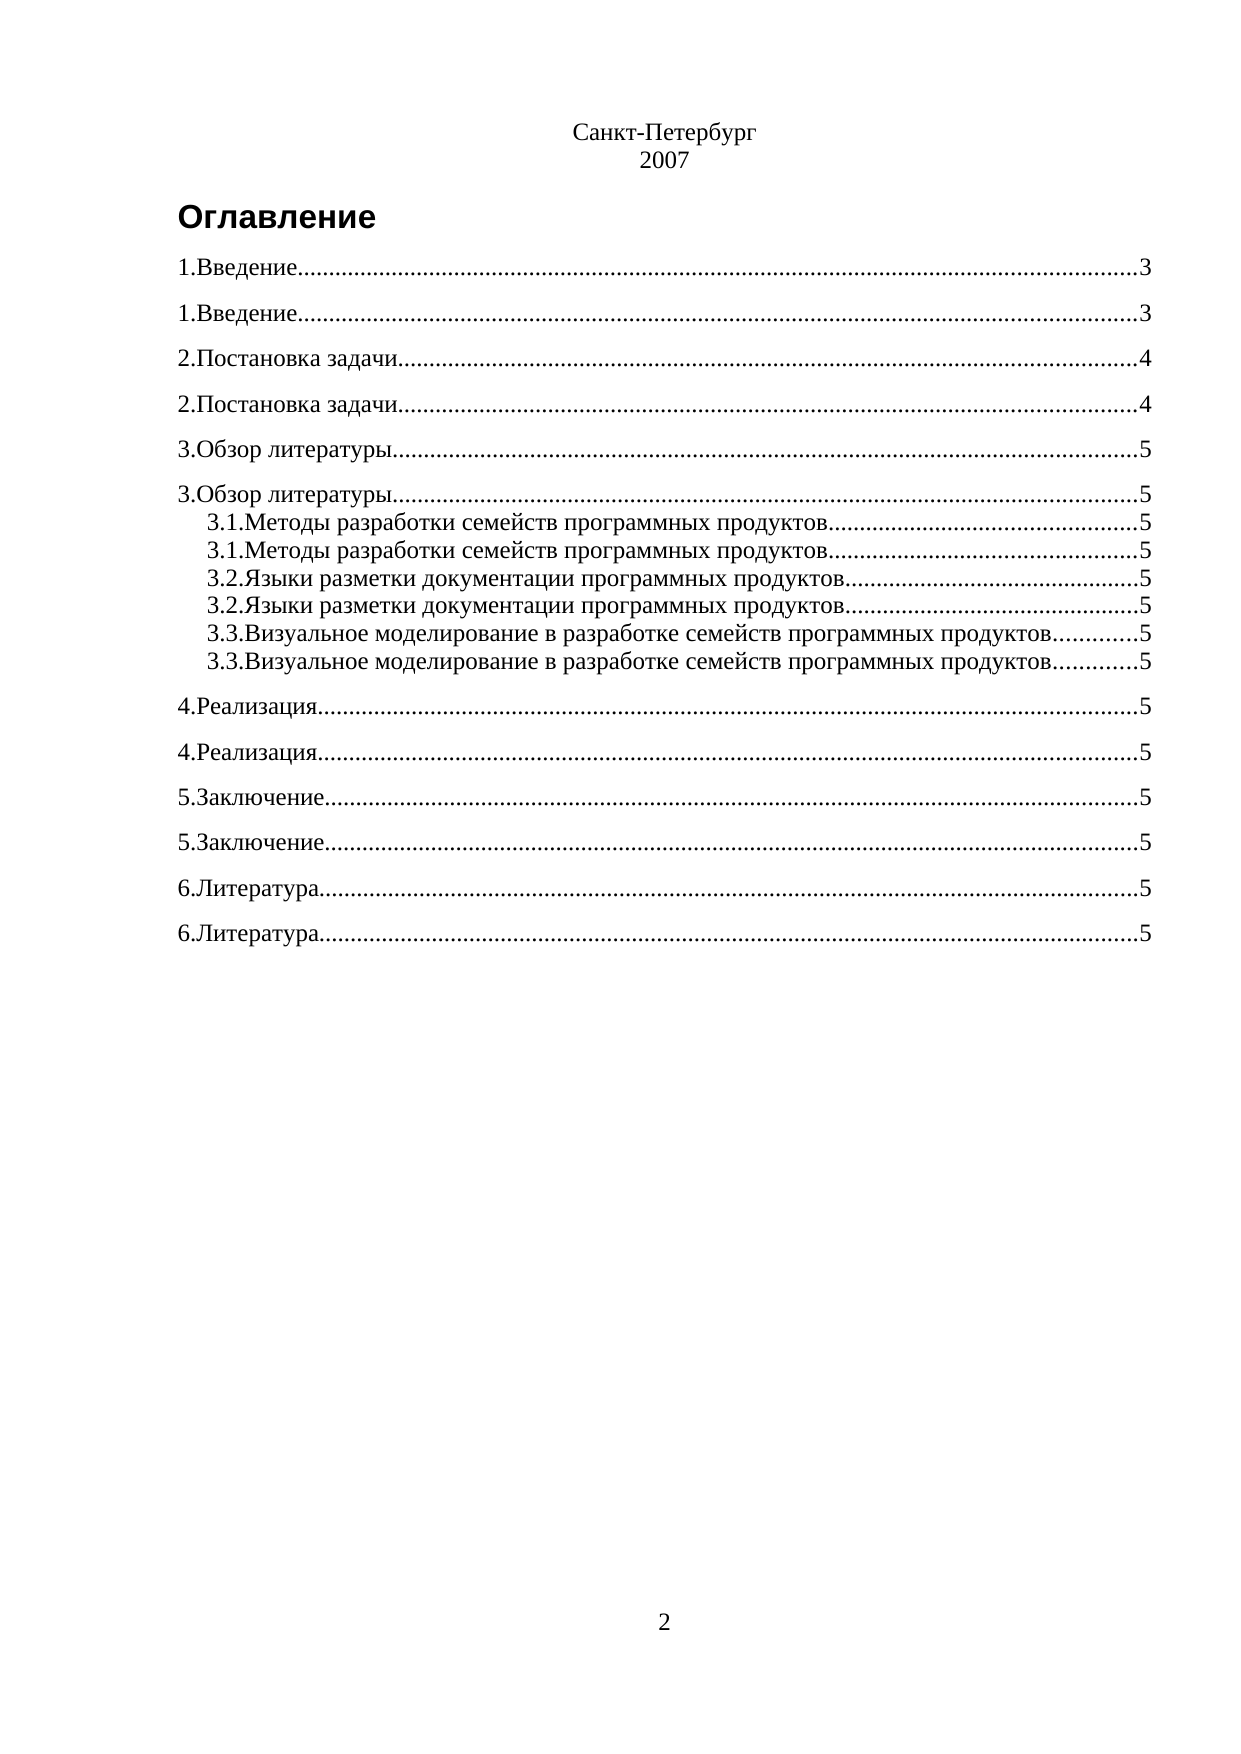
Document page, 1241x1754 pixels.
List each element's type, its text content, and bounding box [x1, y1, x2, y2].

text 2007 [177, 146, 1152, 173]
text 4.Реализация 5 [177, 738, 1152, 765]
text 1.Введение 3 [177, 299, 1152, 327]
text 3.1.Методы разработки семейств программных продуктов 5 [207, 508, 1152, 536]
text 6.Литература 5 [177, 874, 1152, 902]
text 2.Постановка задачи 4 [177, 344, 1152, 372]
text 3.Обзор литературы 5 [177, 435, 1152, 463]
text 5.Заключение 5 [177, 783, 1152, 811]
subtitle Оглавление [177, 198, 1152, 236]
text 3.2.Языки разметки документации программных продуктов 5 [207, 591, 1152, 619]
text 3.Обзор литературы 5 [177, 481, 1152, 508]
text 3.2.Языки разметки документации программных продуктов 5 [207, 564, 1152, 591]
text 3.3.Визуальное моделирование в разработке семейств программных продуктов 5 [207, 619, 1152, 647]
text 6.Литература 5 [177, 919, 1152, 947]
text 3.1.Методы разработки семейств программных продуктов 5 [207, 536, 1152, 564]
text 4.Реализация 5 [177, 692, 1152, 720]
text 2.Постановка задачи 4 [177, 390, 1152, 417]
text Санкт-Петербург [177, 118, 1152, 146]
text 3.3.Визуальное моделирование в разработке семейств программных продуктов 5 [207, 647, 1152, 674]
text 1.Введение 3 [177, 253, 1152, 281]
text 5.Заключение 5 [177, 828, 1152, 856]
